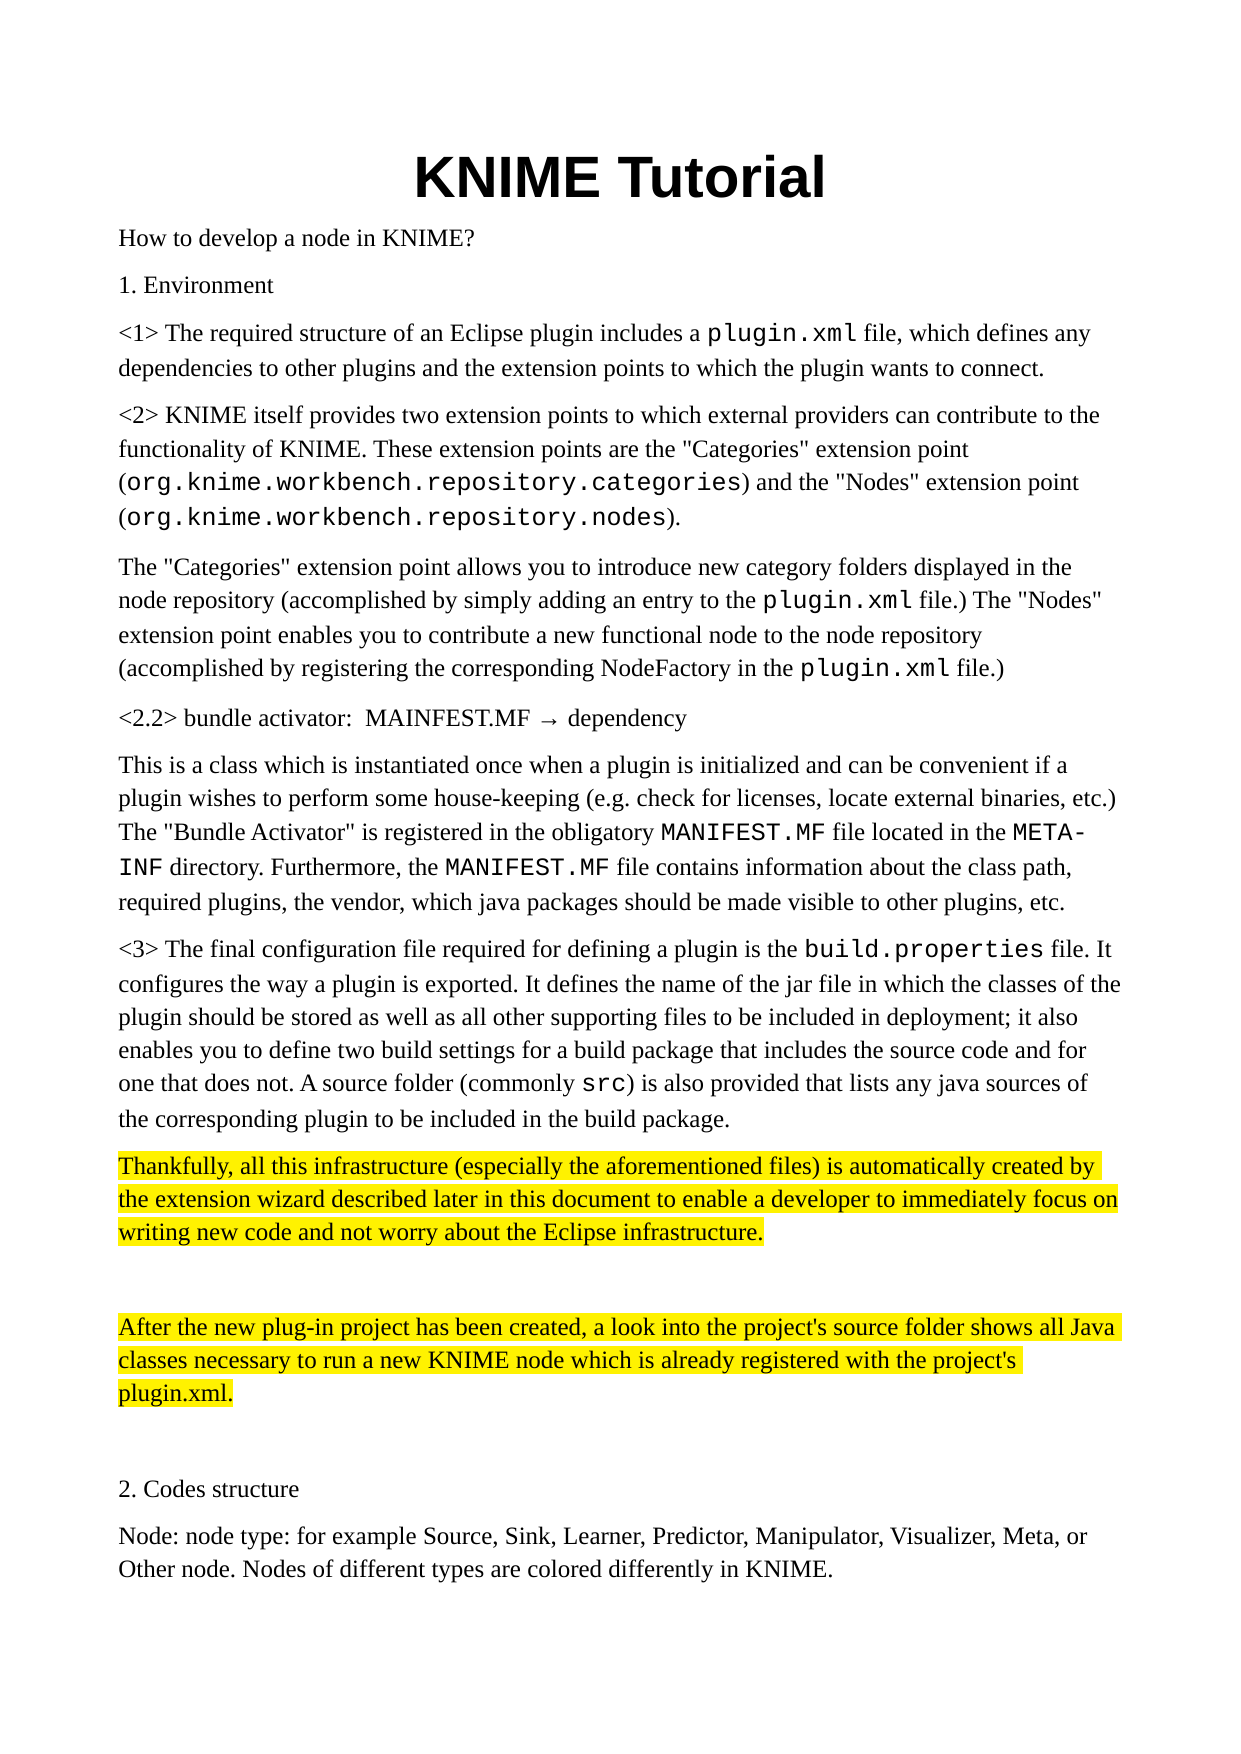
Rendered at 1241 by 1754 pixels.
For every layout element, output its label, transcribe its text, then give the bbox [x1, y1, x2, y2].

text 1. Environment [118, 270, 1122, 299]
text <3> The final configuration file required for defining a plugin is the build.properties file. It configures the way a plugin is exported. It defines the name of the jar file in which the classes of the plugin should be stored as well as all other supporting files to be included in deployment; it also enables you to define two build settings for a build package that includes the source code and for one that does not. A source folder (commonly src) is also provided that lists any java sources of the corresponding plugin to be included in the build package. [118, 934, 1122, 1132]
title KNIME Tutorial [118, 143, 1122, 210]
text Thankfully, all this infrastructure (especially the aforementioned files) is automatically created by the extension wizard described later in this document to enable a developer to immediately focus on writing new code and not worry about the Eclipse infrastructure. [118, 1151, 1122, 1246]
text <2.2> bundle activator: MAINFEST.MF → dependency [118, 703, 1122, 732]
text <1> The required structure of an Eclipse plugin includes a plugin.xml file, which defines any dependencies to other plugins and the extension points to which the plugin wants to connect. [118, 318, 1122, 382]
text How to develop a node in KNIME? [118, 223, 1122, 251]
text <2> KNIME itself provides two extension points to which external providers can contribute to the functionality of KNIME. These extension points are the "Categories" extension point (org.knime.workbench.repository.categories) and the "Nodes" extension point (org.knime.workbench.repository.nodes). [118, 401, 1122, 533]
text The "Categories" extension point allows you to introduce new category folders displayed in the node repository (accomplished by simply adding an entry to the plugin.xml file.) The "Nodes" extension point enables you to contribute a new functional node to the node repository (accomplished by registering the corresponding NodeFactory in the plugin.xml file.) [118, 552, 1122, 684]
text This is a class which is instantiated once when a plugin is initialized and can be convenient if a plugin wishes to perform some house-keeping (e.g. check for licenses, locate external binaries, etc.) The "Bundle Activator" is registered in the obligatory MANIFEST.MF file located in the META-INF directory. Furthermore, the MANIFEST.MF file contains information about the class path, required plugins, the vendor, which java packages should be made visible to other plugins, etc. [118, 751, 1122, 916]
text Node: node type: for example Source, Sink, Learner, Predictor, Manipulator, Visualizer, Meta, or Other node. Nodes of different types are colored differently in KNIME. [118, 1521, 1122, 1583]
text After the new plug-in project has been created, a look into the project's source folder shows all Java classes necessary to run a new KNIME node which is already registered with the project's plugin.xml. [118, 1312, 1122, 1407]
text 2. Codes structure [118, 1474, 1122, 1502]
